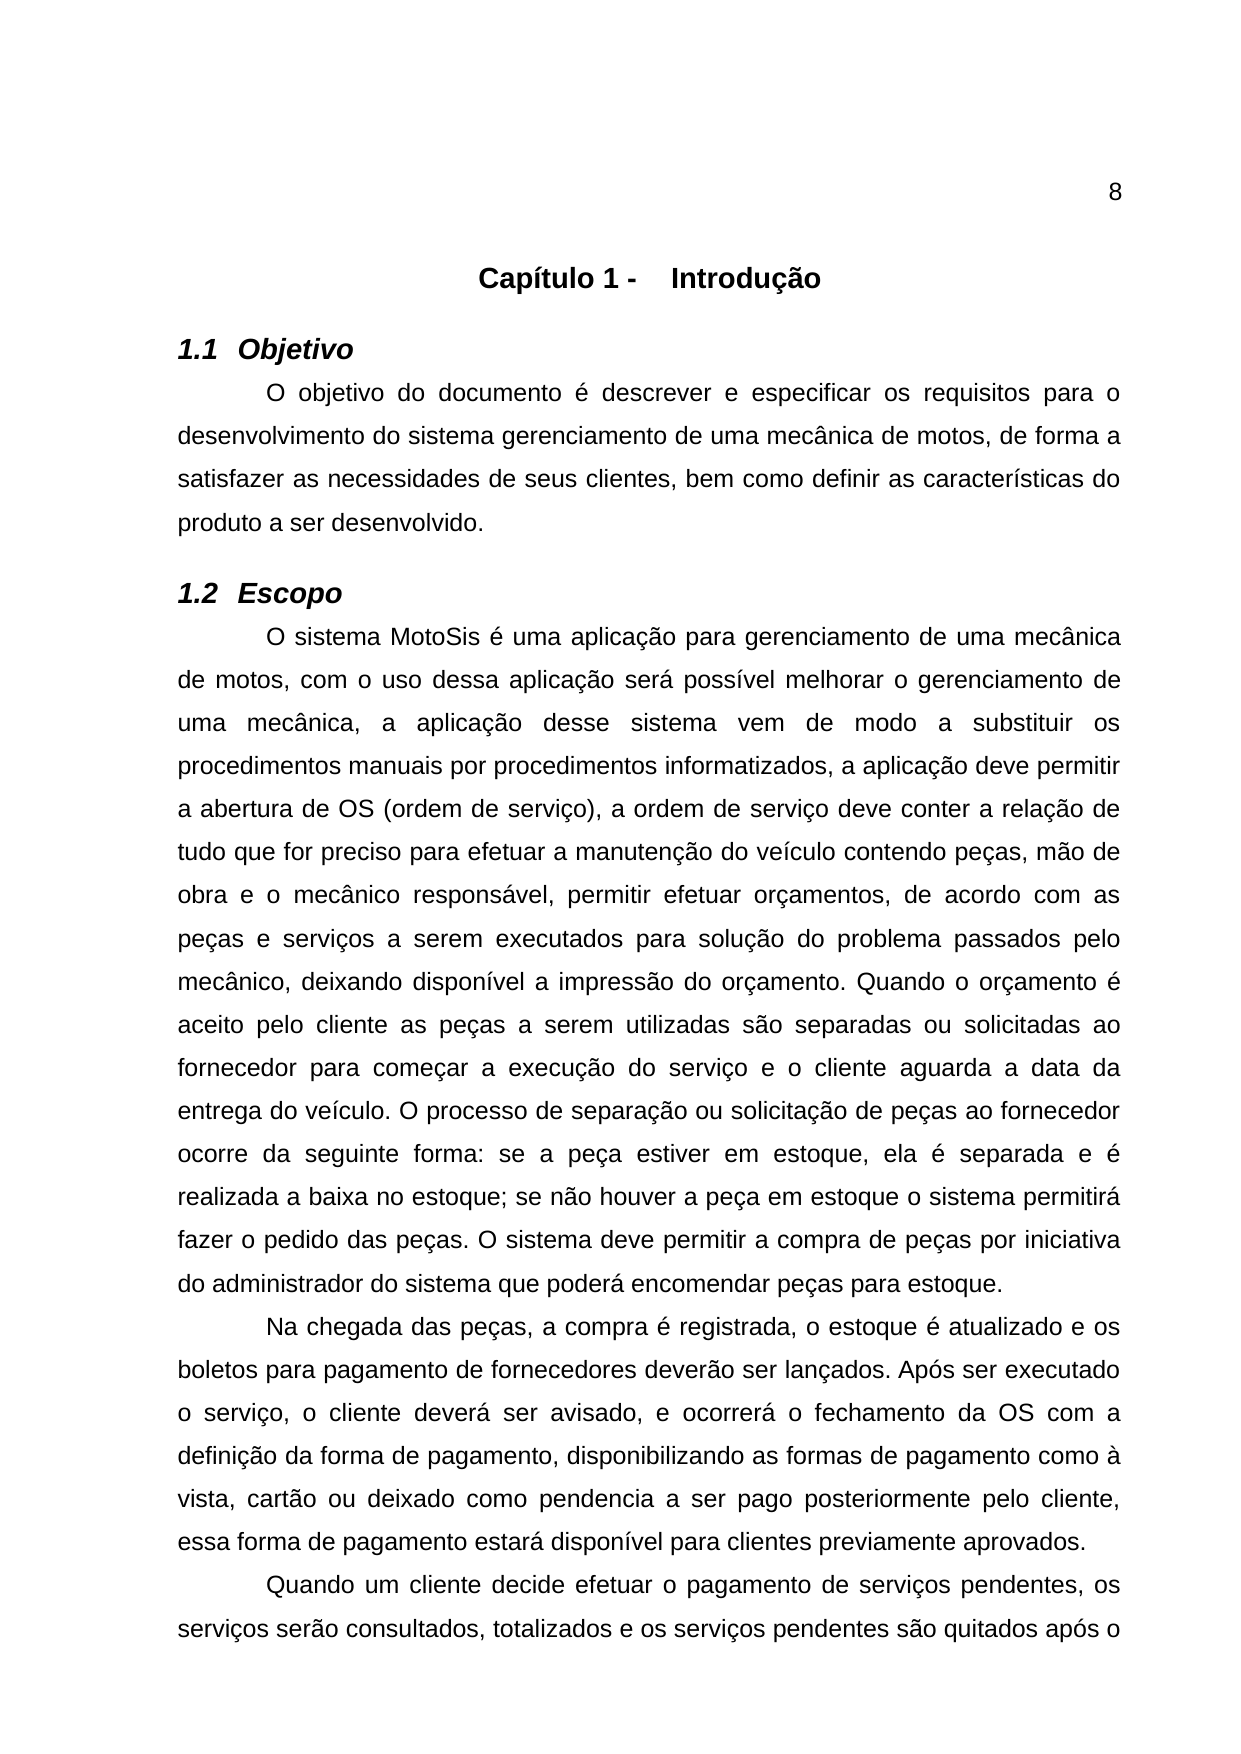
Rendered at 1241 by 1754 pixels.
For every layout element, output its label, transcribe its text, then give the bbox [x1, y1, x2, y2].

subtitle Introdução [177, 261, 1122, 295]
text O sistema MotoSis é uma aplicação para gerenciamento de uma mecânica de motos, com o uso dessa aplicação será possível melhorar o gerenciamento de uma mecânica, a aplicação desse sistema vem de modo a substituir os procedimentos manuais por procedimentos informatizados, a aplicação deve permitir a abertura de OS (ordem de serviço), a ordem de serviço deve conter a relação de tudo que for preciso para efetuar a manutenção do veículo contendo peças, mão de obra e o mecânico responsável, permitir efetuar orçamentos, de acordo com as peças e serviços a serem executados para solução do problema passados pelo mecânico, deixando disponível a impressão do orçamento. Quando o orçamento é aceito pelo cliente as peças a serem utilizadas são separadas ou solicitadas ao fornecedor para começar a execução do serviço e o cliente aguarda a data da entrega do veículo. O processo de separação ou solicitação de peças ao fornecedor ocorre da seguinte forma: se a peça estiver em estoque, ela é separada e é realizada a baixa no estoque; se não houver a peça em estoque o sistema permitirá fazer o pedido das peças. O sistema deve permitir a compra de peças por iniciativa do administrador do sistema que poderá encomendar peças para estoque. [177, 622, 1122, 1297]
subtitle Escopo [177, 576, 1122, 609]
subtitle Objetivo [177, 332, 1122, 366]
text Na chegada das peças, a compra é registrada, o estoque é atualizado e os boletos para pagamento de fornecedores deverão ser lançados. Após ser executado o serviço, o cliente deverá ser avisado, e ocorrerá o fechamento da OS com a definição da forma de pagamento, disponibilizando as formas de pagamento como à vista, cartão ou deixado como pendencia a ser pago posteriormente pelo cliente, essa forma de pagamento estará disponível para clientes previamente aprovados. [177, 1312, 1122, 1556]
text O objetivo do documento é descrever e especificar os requisitos para o desenvolvimento do sistema gerenciamento de uma mecânica de motos, de forma a satisfazer as necessidades de seus clientes, bem como definir as características do produto a ser desenvolvido. [177, 378, 1122, 536]
text Quando um cliente decide efetuar o pagamento de serviços pendentes, os serviços serão consultados, totalizados e os serviços pendentes são quitados após o [177, 1571, 1122, 1642]
